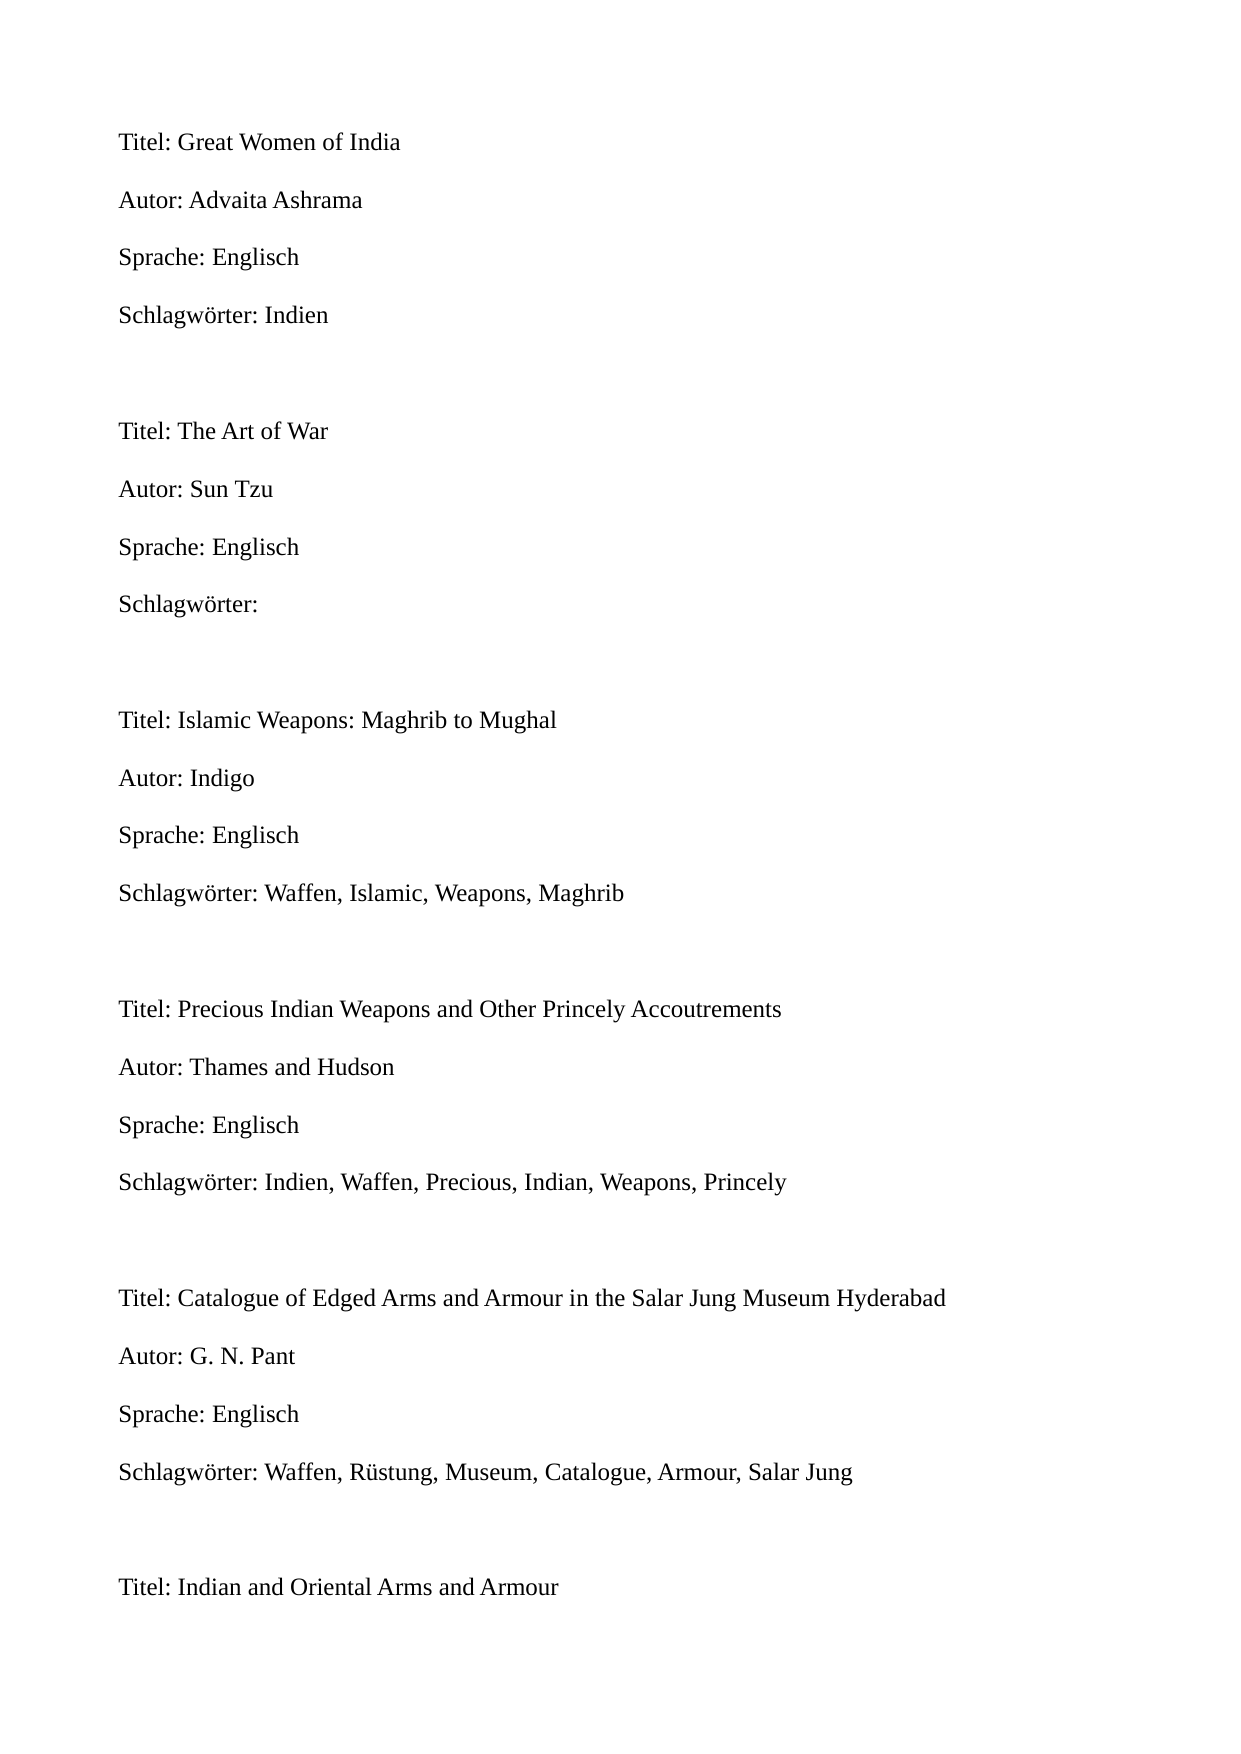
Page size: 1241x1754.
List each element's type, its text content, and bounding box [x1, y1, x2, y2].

text Sprache: Englisch [118, 523, 1122, 560]
text Autor: Thames and Hudson [118, 1043, 1122, 1081]
text Sprache: Englisch [118, 234, 1122, 271]
text Titel: Indian and Oriental Arms and Armour [118, 1563, 1122, 1601]
text Schlagwörter: [118, 581, 1122, 618]
text Titel: Islamic Weapons: Maghrib to Mughal [118, 696, 1122, 734]
text Sprache: Englisch [118, 812, 1122, 849]
text Schlagwörter: Indien, Waffen, Precious, Indian, Weapons, Princely [118, 1159, 1122, 1196]
text Titel: Great Women of India [118, 118, 1122, 156]
text Titel: Precious Indian Weapons and Other Princely Accoutrements [118, 985, 1122, 1023]
text Schlagwörter: Waffen, Islamic, Weapons, Maghrib [118, 870, 1122, 907]
text Sprache: Englisch [118, 1390, 1122, 1427]
text Sprache: Englisch [118, 1101, 1122, 1138]
text Titel: The Art of War [118, 407, 1122, 445]
text Autor: Advaita Ashrama [118, 176, 1122, 213]
text Schlagwörter: Indien [118, 292, 1122, 329]
text Autor: G. N. Pant [118, 1332, 1122, 1370]
text Autor: Sun Tzu [118, 465, 1122, 502]
text Autor: Indigo [118, 754, 1122, 792]
text Titel: Catalogue of Edged Arms and Armour in the Salar Jung Museum Hyderabad [118, 1274, 1122, 1312]
text Schlagwörter: Waffen, Rüstung, Museum, Catalogue, Armour, Salar Jung [118, 1448, 1122, 1485]
